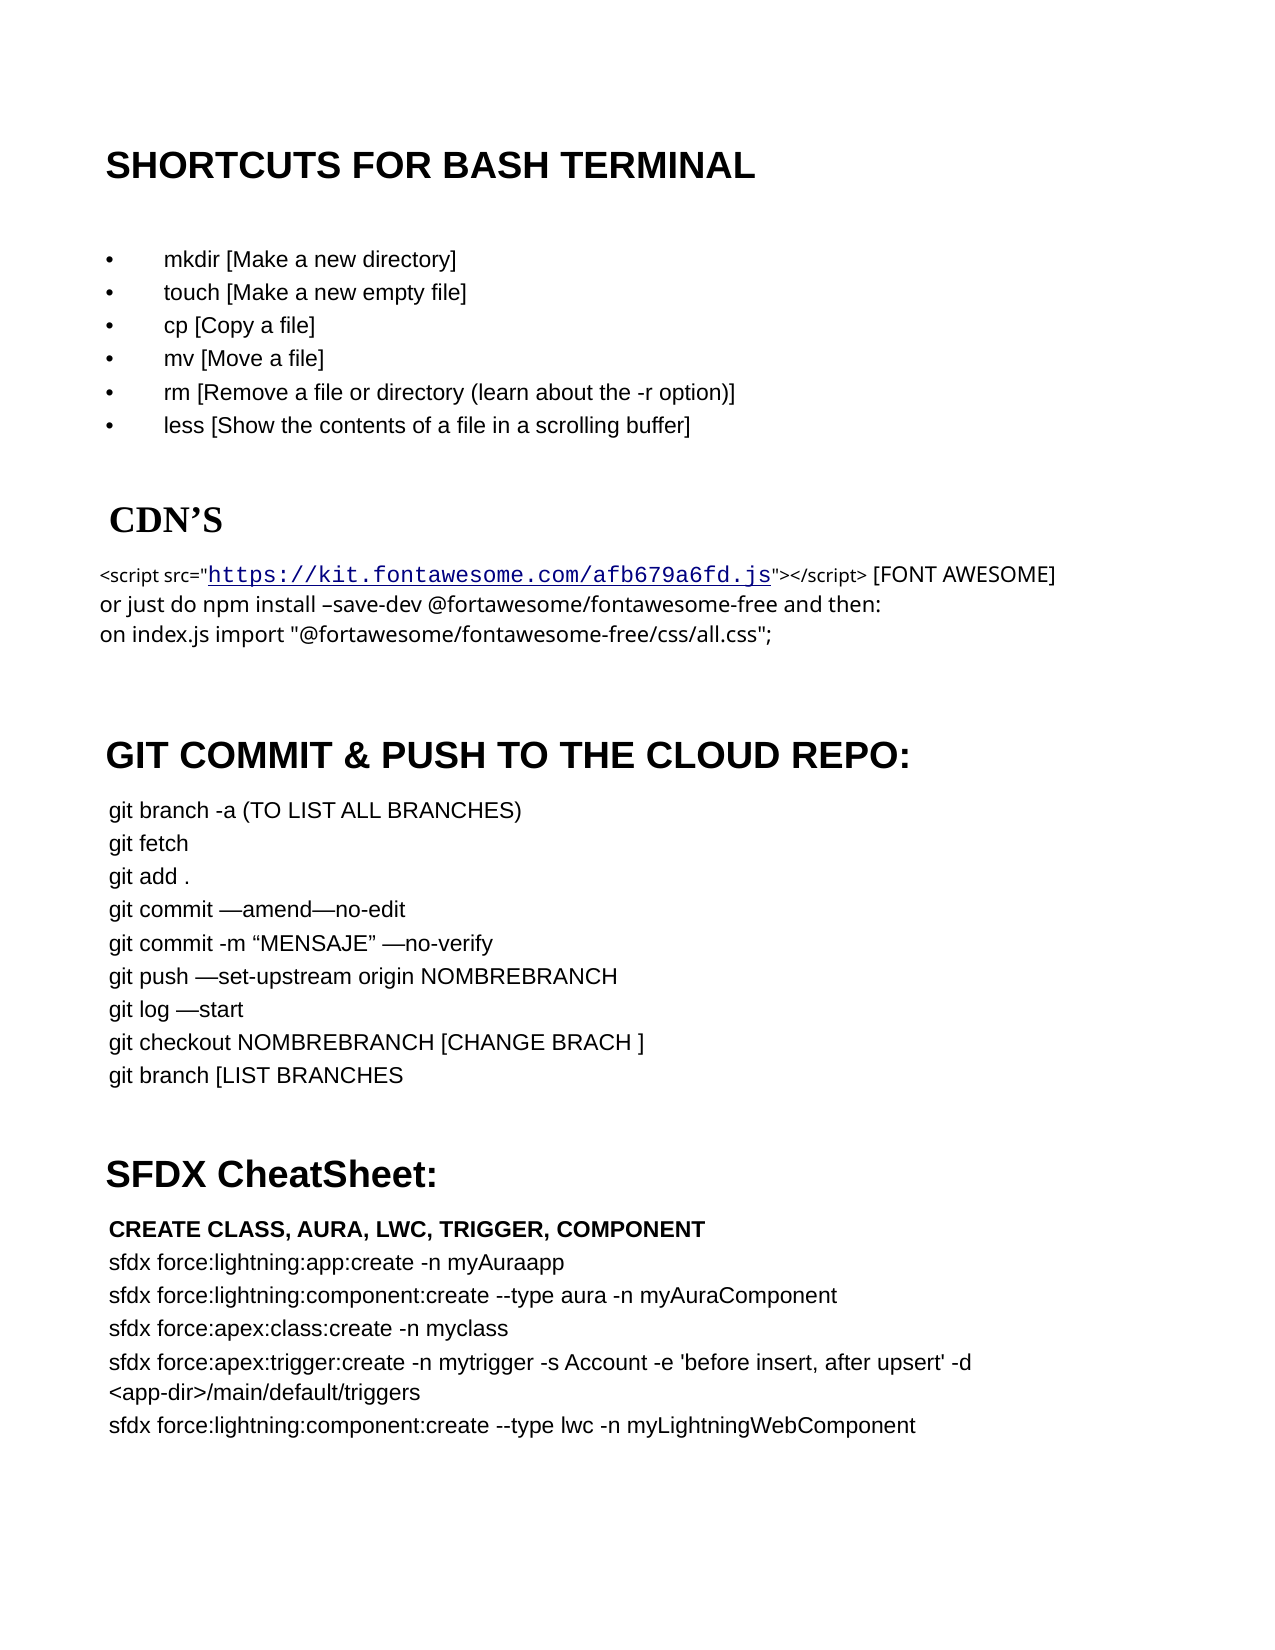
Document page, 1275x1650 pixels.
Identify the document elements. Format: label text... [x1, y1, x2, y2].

subtitle SFDX CheatSheet: [105, 1152, 1156, 1196]
text git add . [108, 863, 1156, 890]
text sfdx force:apex:trigger:create -n mytrigger -s Account -e 'before insert, after upsert' -d <app-dir>/main/default/triggers [108, 1348, 1156, 1405]
text CREATE CLASS, AURA, LWC, TRIGGER, COMPONENT [108, 1216, 1156, 1242]
text on index.js import "@fortawesome/fontawesome-free/css/all.css"; [99, 619, 1156, 649]
list cp [Copy a file] [105, 312, 1156, 339]
text sfdx force:lightning:app:create -n myAuraapp [108, 1249, 1156, 1275]
subtitle SHORTCUTS FOR BASH TERMINAL [105, 143, 1156, 187]
list touch [Make a new empty file] [105, 279, 1156, 306]
text sfdx force:apex:class:create -n myclass [108, 1315, 1156, 1342]
text sfdx force:lightning:component:create --type aura -n myAuraComponent [108, 1282, 1156, 1308]
text git push —set-upstream origin NOMBREBRANCH [108, 963, 1156, 989]
text <script src="https://kit.fontawesome.com/afb679a6fd.js"></script> [FONT AWESOME] [99, 559, 1156, 589]
list less [Show the contents of a file in a scrolling buffer] [105, 412, 1156, 438]
list rm [Remove a file or directory (learn about the -r option)] [105, 378, 1156, 405]
text git log —start [108, 996, 1156, 1022]
text sfdx force:lightning:component:create --type lwc -n myLightningWebComponent [108, 1412, 1156, 1438]
text git commit —amend—no-edit [108, 896, 1156, 923]
text git checkout NOMBREBRANCH [CHANGE BRACH ] [108, 1029, 1156, 1055]
text git fetch [108, 830, 1156, 857]
text git branch [LIST BRANCHES [108, 1062, 1156, 1088]
list mkdir [Make a new directory] [105, 246, 1156, 272]
subtitle CDN’S [108, 497, 1156, 540]
text git branch -a (TO LIST ALL BRANCHES) [108, 797, 1156, 823]
text git commit -m “MENSAJE” —no-verify [108, 929, 1156, 956]
list mv [Move a file] [105, 345, 1156, 372]
text or just do npm install –save-dev @fortawesome/fontawesome-free and then: [99, 589, 1156, 619]
subtitle GIT COMMIT & PUSH TO THE CLOUD REPO: [105, 733, 1156, 777]
